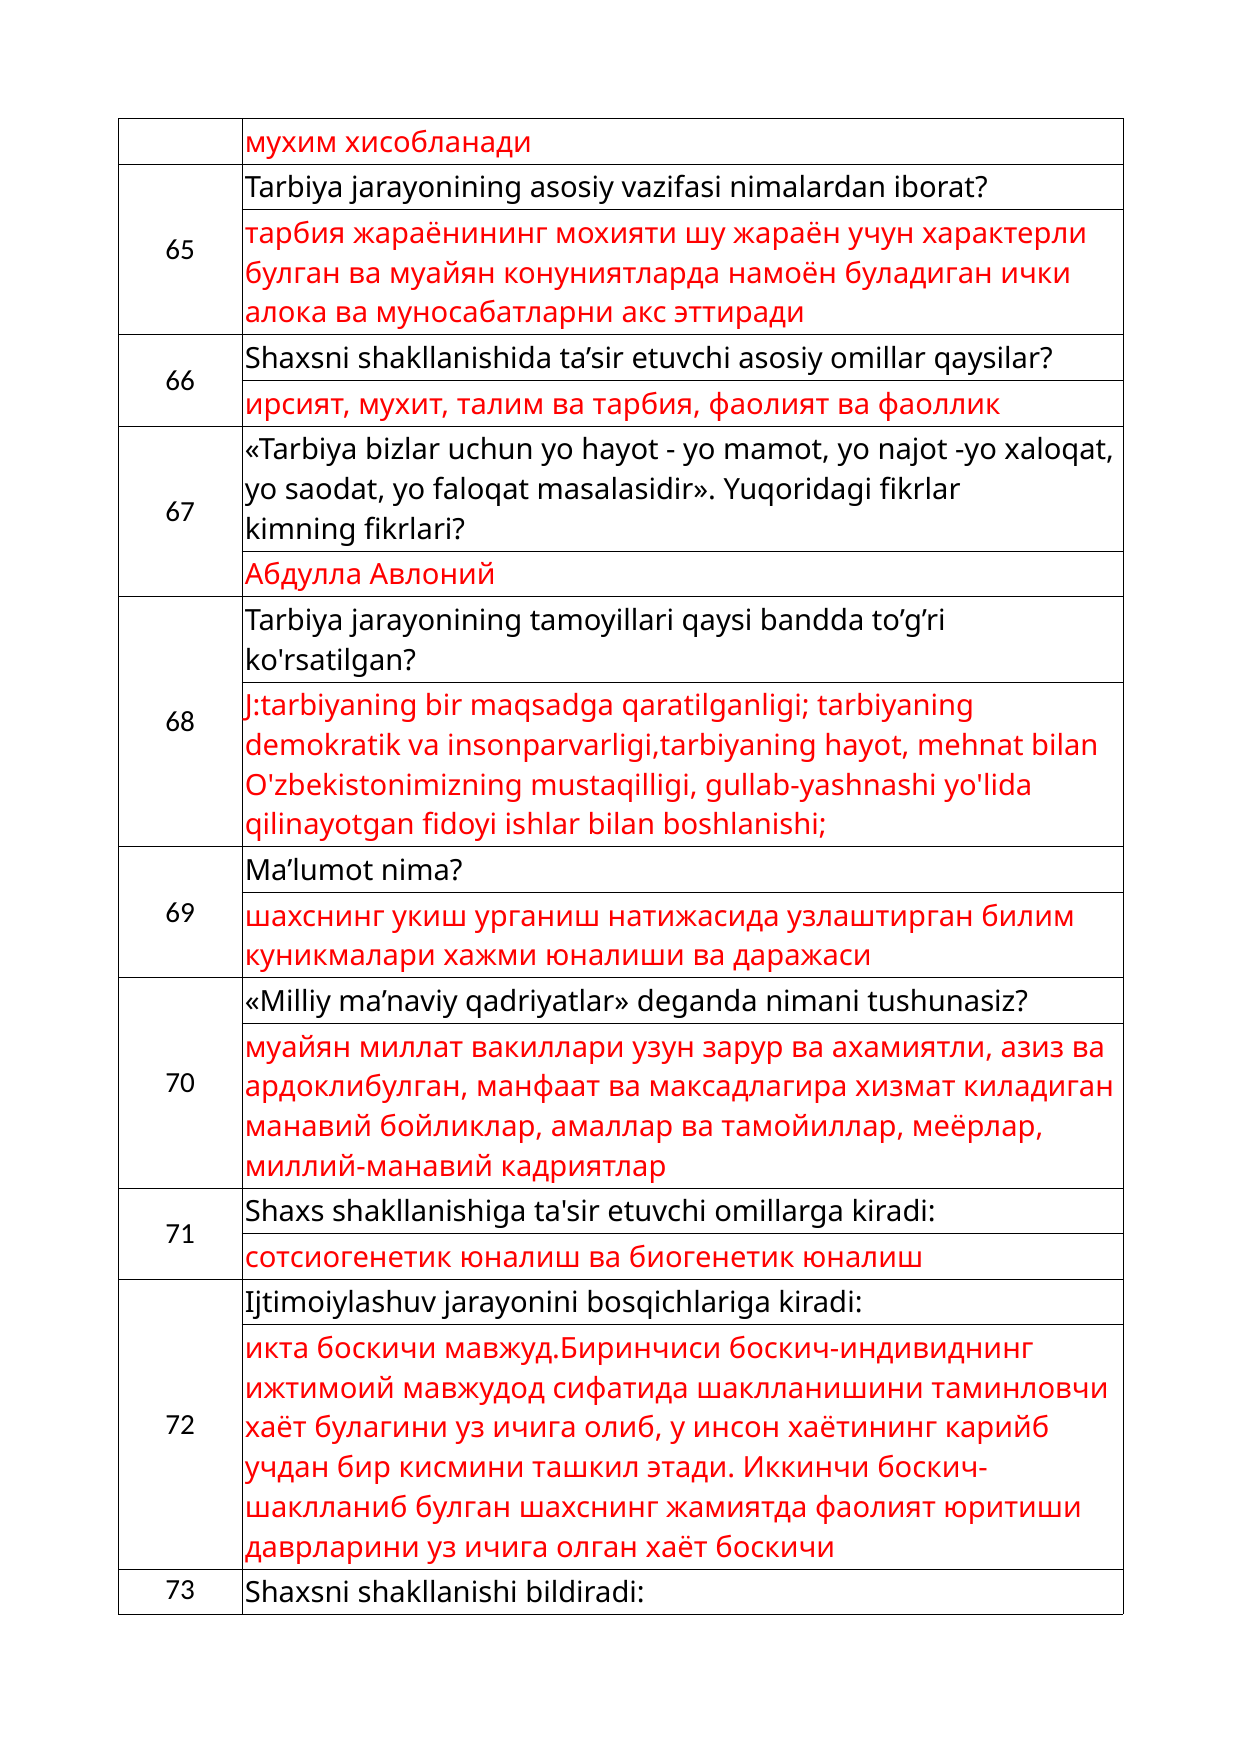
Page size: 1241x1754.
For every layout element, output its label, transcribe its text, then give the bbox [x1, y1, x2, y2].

table_cell мухим хисобланади [243, 119, 1123, 164]
table_cell Ma’lumot nima? [243, 847, 1123, 892]
table_cell Tarbiya jarayonining asosiy vazifasi nimalardan iborat? [243, 165, 1123, 209]
table_cell Ijtimoiylashuv jarayonini bosqichlariga kiradi: [243, 1280, 1123, 1324]
table_cell 72 [119, 1280, 242, 1568]
table_cell икта боскичи мавжуд.Биринчиси боскич-индивиднинг ижтимоий мавжудод сифатида шаклланишини таминловчи хаёт булагини уз ичига олиб, у инсон хаётининг карийб учдан бир кисмини ташкил этади. Иккинчи боскич-шаклланиб булган шахснинг жамиятда фаолият юритиши даврларини уз ичига олган хаёт боскичи [243, 1325, 1123, 1568]
table_cell Shaxs shakllanishiga ta'sir etuvchi omillarga kiradi: [243, 1189, 1123, 1233]
table_cell 66 [119, 335, 242, 426]
table_cell Абдулла Авлоний [243, 552, 1123, 596]
table_cell 71 [119, 1189, 242, 1279]
table_cell J:tarbiyaning bir maqsadga qaratilganligi; tarbiyaning demokratik va insonparvarligi,tarbiyaning hayot, mehnat bilan O'zbekistonimizning mustaqilligi, gullab-yashnashi yo'lida qilinayotgan fidoyi ishlar bilan boshlanishi; [243, 683, 1123, 846]
table_cell Shaxsni shakllanishi bildiradi: [243, 1570, 1123, 1614]
table_cell Shaxsni shakllanishida ta’sir etuvchi asosiy omillar qaysilar? [243, 335, 1123, 380]
table_cell 68 [119, 597, 242, 846]
table_cell муайян миллат вакиллари узун зарур ва ахамиятли, азиз ва ардоклибулган, манфаат ва максадлагира хизмат киладиган манавий бойликлар, амаллар ва тамойиллар, меёрлар, миллий-манавий кадриятлар [243, 1024, 1123, 1187]
table_cell Tarbiya jarayonining tamoyillari qaysi bandda to’g’ri ko'rsatilgan? [243, 597, 1123, 682]
table_cell тарбия жараёнининг мохияти шу жараён учун характерли булган ва муайян конуниятларда намоён буладиган ички алока ва муносабатларни акс эттиради [243, 210, 1123, 334]
table_cell шахснинг укиш урганиш натижасида узлаштирган билим куникмалари хажми юналиши ва даражаси [243, 893, 1123, 977]
table_cell 69 [119, 847, 242, 977]
table_cell 65 [119, 165, 242, 334]
table_cell 67 [119, 427, 242, 596]
table_cell «Tarbiya bizlar uchun yo hayot - yo mamot, yo najot -yo xaloqat, yo saodat, yo faloqat masalasidir». Yuqoridagi fikrlar kimning fikrlari? [243, 427, 1123, 551]
table_cell ирсият, мухит, талим ва тарбия, фаолият ва фаоллик [243, 381, 1123, 426]
table_cell 73 [119, 1570, 242, 1614]
table_cell «Milliy ma’naviy qadriyatlar» deganda nimani tushunasiz? [243, 978, 1123, 1023]
table_cell сотсиогенетик юналиш ва биогенетик юналиш [243, 1234, 1123, 1279]
table_cell 70 [119, 978, 242, 1187]
